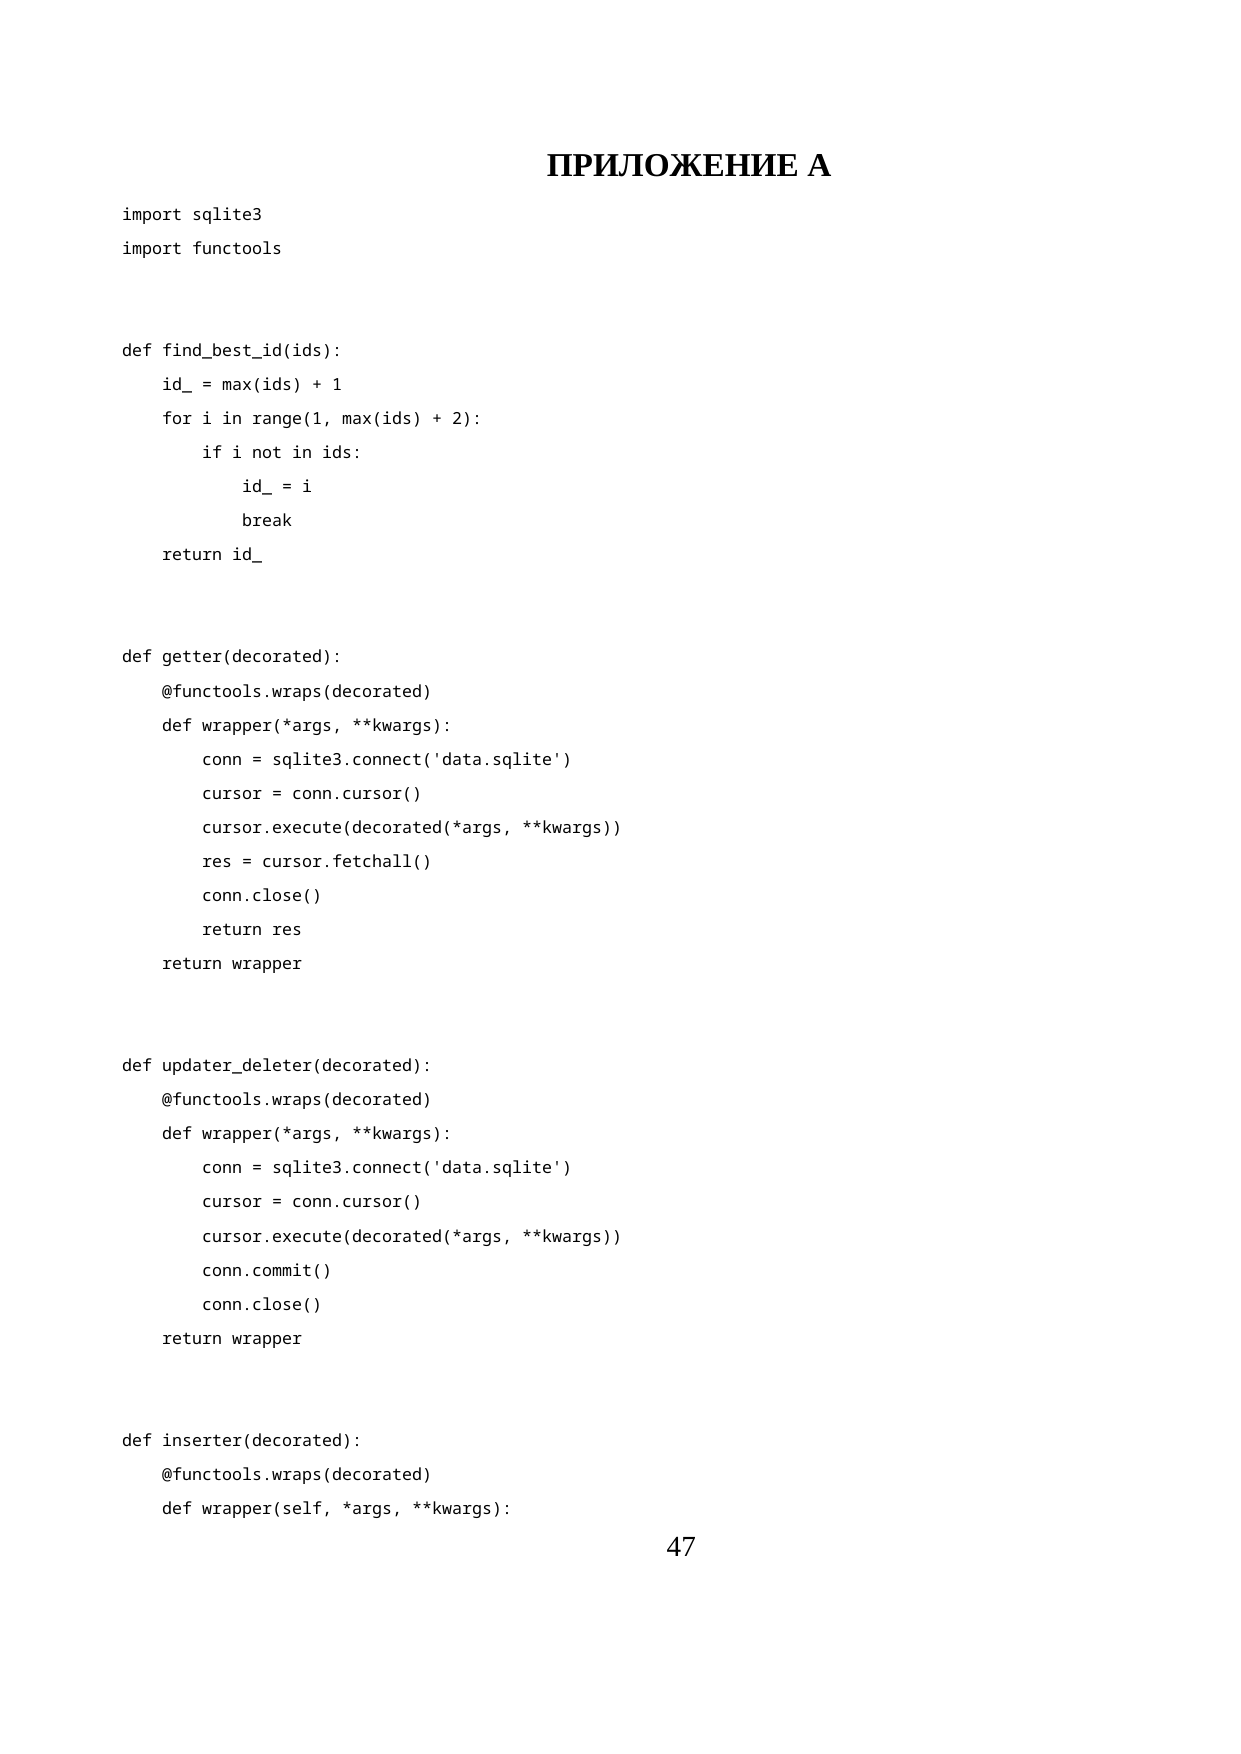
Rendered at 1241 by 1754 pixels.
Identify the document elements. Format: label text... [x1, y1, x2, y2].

text import sqlite3 import functools def find_best_id(ids): id_ = max(ids) + 1 for i in range(1, max(ids) + 2): if i not in ids: id_ = i break return id_ def getter(decorated): @functools.wraps(decorated) def wrapper(*args, **kwargs): conn = sqlite3.connect('data.sqlite') cursor = conn.cursor() cursor.execute(decorated(*args, **kwargs)) res = cursor.fetchall() conn.close() return res return wrapper def updater_deleter(decorated): @functools.wraps(decorated) def wrapper(*args, **kwargs): conn = sqlite3.connect('data.sqlite') cursor = conn.cursor() cursor.execute(decorated(*args, **kwargs)) conn.commit() conn.close() return wrapper def inserter(decorated): @functools.wraps(decorated) def wrapper(self, *args, **kwargs): [122, 202, 1181, 1519]
subtitle ПРИЛОЖЕНИЕ А [159, 145, 1181, 183]
